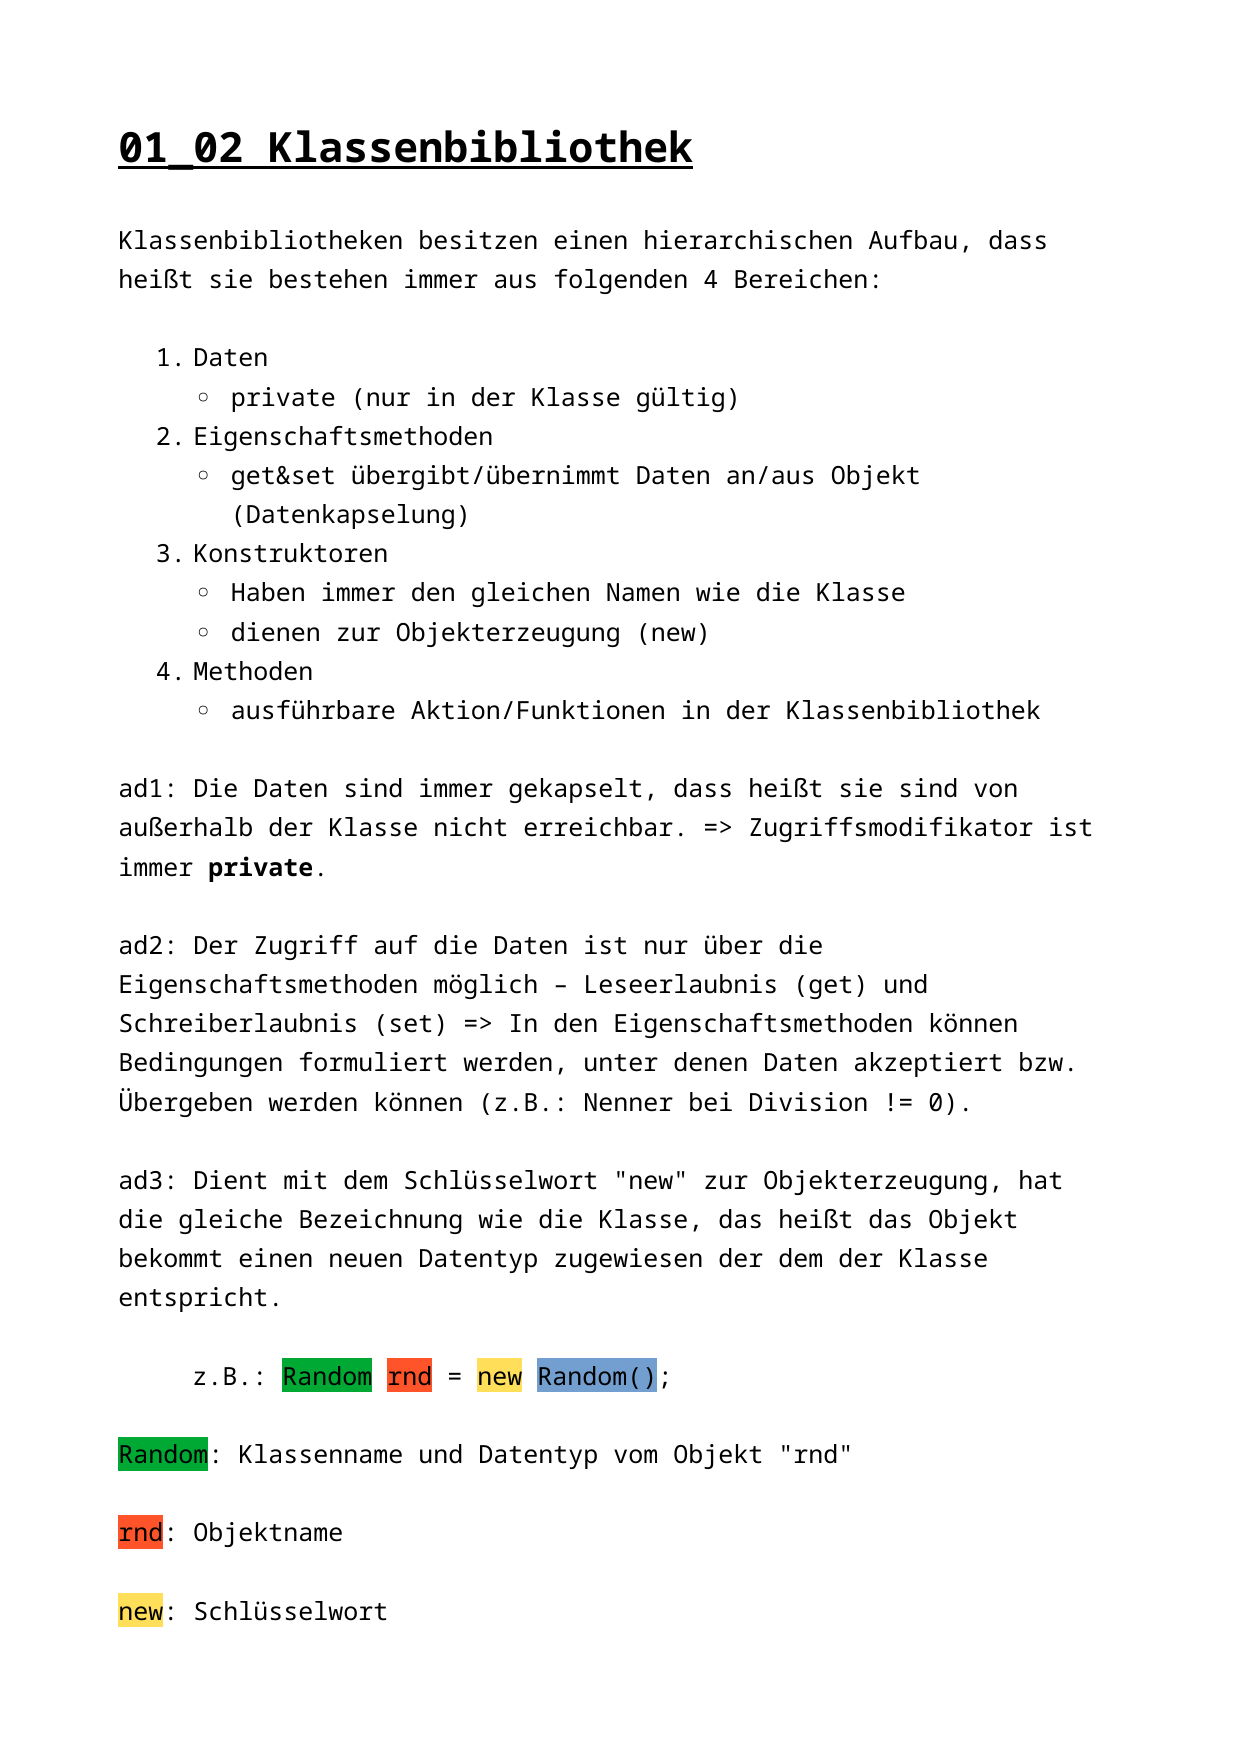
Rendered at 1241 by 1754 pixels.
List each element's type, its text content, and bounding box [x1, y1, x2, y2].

list ausführbare Aktion/Funktionen in der Klassenbibliothek [193, 692, 1122, 727]
text rnd: Objektname [118, 1515, 1122, 1549]
text z.B.: Random rnd = new Random(); [118, 1358, 1122, 1392]
list get&set übergibt/übernimmt Daten an/aus Objekt (Datenkapselung) [193, 457, 1122, 531]
text new: Schlüsselwort [118, 1593, 1122, 1627]
text ad3: Dient mit dem Schlüsselwort "new" zur Objekterzeugung, hat die gleiche Bezeichnung wie die Klasse, das heißt das Objekt bekommt einen neuen Datentyp zugewiesen der dem der Klasse entspricht. [118, 1162, 1122, 1314]
text 01_02 Klassenbibliothek [118, 118, 1122, 175]
list Haben immer den gleichen Namen wie die Klasse [193, 575, 1122, 609]
list Methoden [156, 653, 1122, 687]
list dienen zur Objekterzeugung (new) [193, 614, 1122, 648]
text ad1: Die Daten sind immer gekapselt, dass heißt sie sind von außerhalb der Klasse nicht erreichbar. => Zugriffsmodifikator ist immer private. [118, 771, 1122, 883]
text Klassenbibliotheken besitzen einen hierarchischen Aufbau, dass heißt sie bestehen immer aus folgenden 4 Bereichen: [118, 222, 1122, 296]
list Eigenschaftsmethoden [156, 418, 1122, 452]
text ad2: Der Zugriff auf die Daten ist nur über die Eigenschaftsmethoden möglich – Leseerlaubnis (get) und Schreiberlaubnis (set) => In den Eigenschaftsmethoden können Bedingungen formuliert werden, unter denen Daten akzeptiert bzw. Übergeben werden können (z.B.: Nenner bei Division != 0). [118, 927, 1122, 1118]
list Daten [156, 340, 1122, 374]
text Random: Klassenname und Datentyp vom Objekt "rnd" [118, 1437, 1122, 1471]
list Konstruktoren [156, 536, 1122, 570]
list private (nur in der Klasse gültig) [193, 379, 1122, 413]
